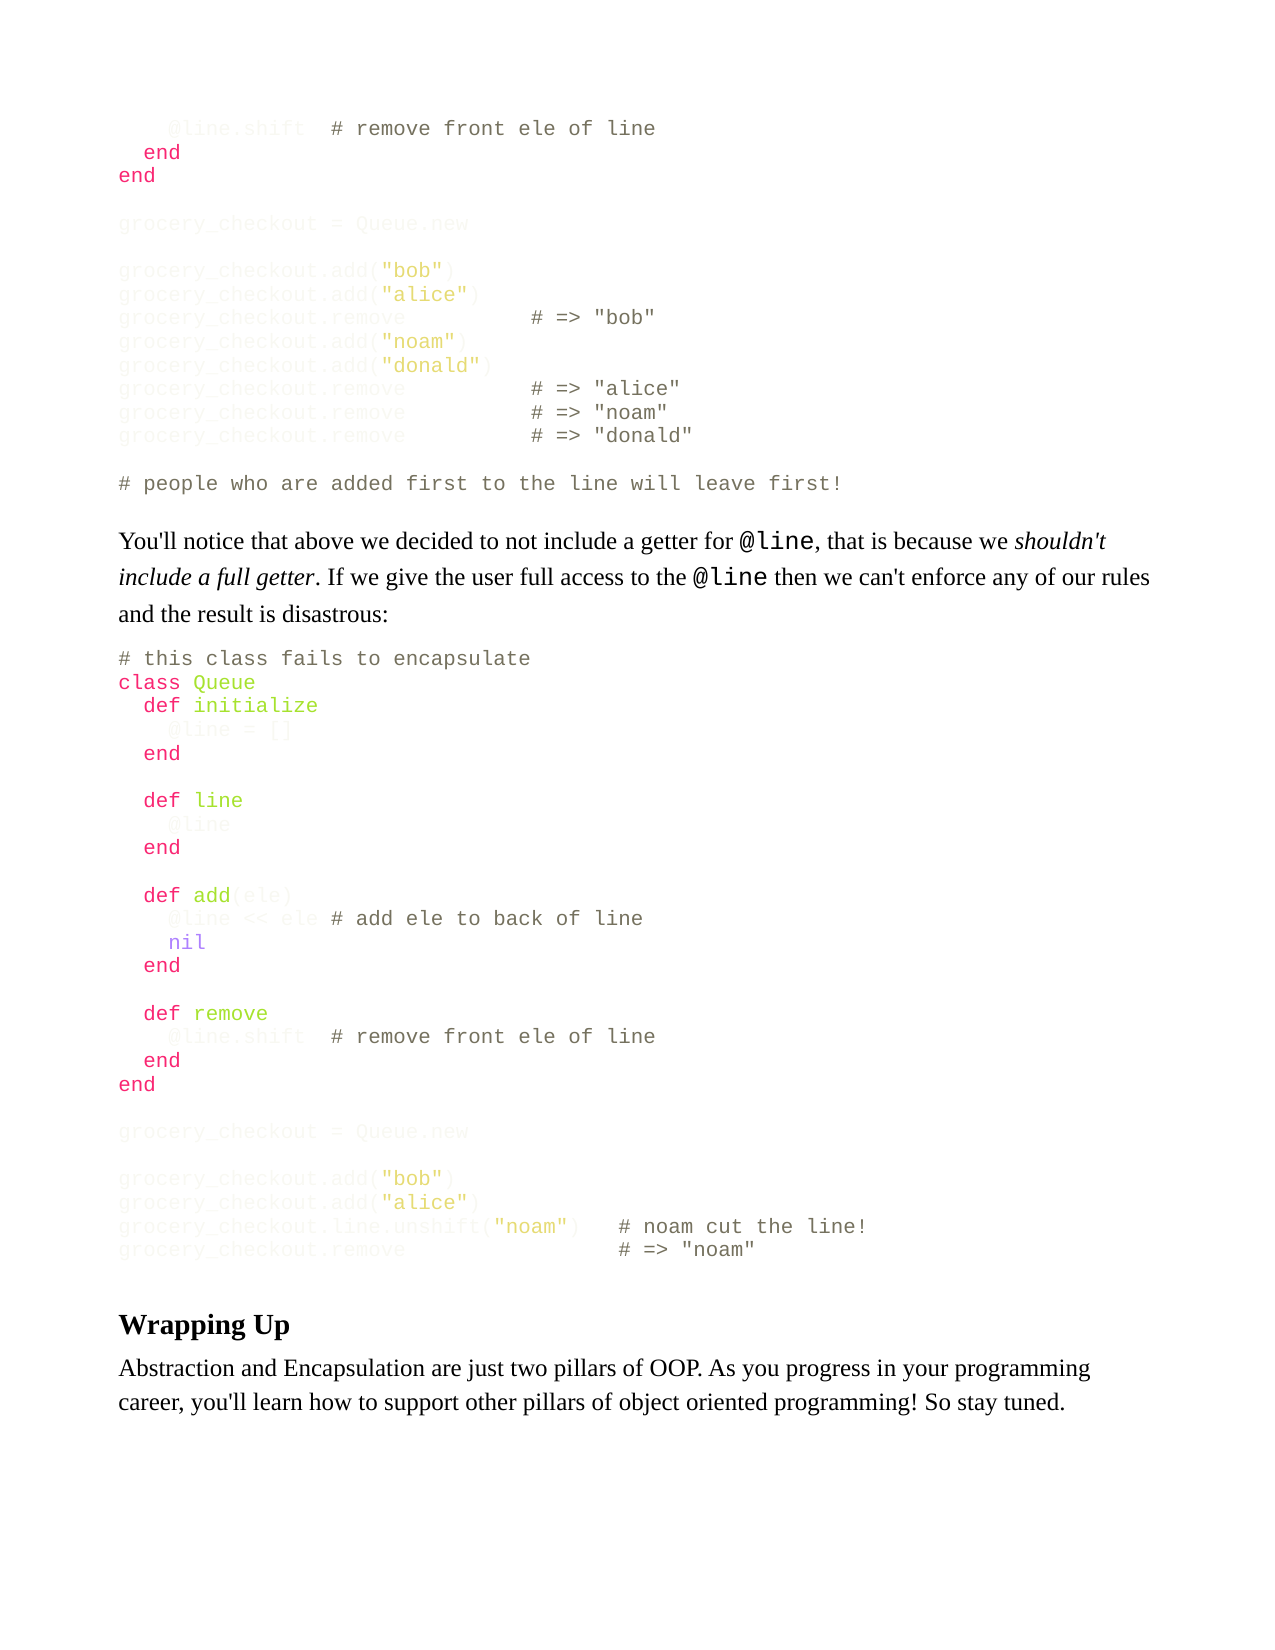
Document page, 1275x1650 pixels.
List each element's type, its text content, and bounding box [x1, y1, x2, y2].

text grocery_checkout.remove # => "alice" [118, 378, 1157, 402]
text grocery_checkout.remove # => "noam" [118, 1239, 1157, 1263]
text Abstraction and Encapsulation are just two pillars of OOP. As you progress in your programming career, you'll learn how to support other pillars of object oriented programming! So stay tuned. [118, 1353, 1157, 1416]
text @line = [] [118, 719, 1157, 743]
text grocery_checkout.add("bob") [118, 260, 1157, 284]
text end [118, 1074, 1157, 1097]
text grocery_checkout.add("alice") [118, 1192, 1157, 1216]
text @line.shift # remove front ele of line [118, 1026, 1157, 1050]
text def remove [118, 1003, 1157, 1026]
text grocery_checkout.remove # => "noam" [118, 402, 1157, 426]
text end [118, 1050, 1157, 1074]
text def line [118, 790, 1157, 814]
text grocery_checkout.remove # => "bob" [118, 307, 1157, 331]
text @line [118, 814, 1157, 837]
text You'll notice that above we decided to not include a getter for @line, that is because we shouldn't include a full getter. If we give the user full access to the @line then we can't enforce any of our rules and the result is disastrous: [118, 526, 1157, 628]
text @line.shift # remove front ele of line [118, 118, 1157, 142]
text grocery_checkout.remove # => "donald" [118, 426, 1157, 449]
text grocery_checkout = Queue.new [118, 1121, 1157, 1145]
text grocery_checkout.add("donald") [118, 354, 1157, 378]
text def add(ele) [118, 884, 1157, 908]
text # people who are added first to the line will leave first! [118, 473, 1157, 496]
text grocery_checkout.line.unshift("noam") # noam cut the line! [118, 1216, 1157, 1239]
text grocery_checkout.add("alice") [118, 284, 1157, 307]
text class Queue [118, 672, 1157, 695]
text end [118, 165, 1157, 189]
text # this class fails to encapsulate [118, 648, 1157, 672]
text def initialize [118, 695, 1157, 719]
text nil [118, 932, 1157, 956]
text @line << ele # add ele to back of line [118, 908, 1157, 932]
text end [118, 743, 1157, 766]
text end [118, 142, 1157, 165]
text grocery_checkout.add("noam") [118, 331, 1157, 354]
text end [118, 956, 1157, 979]
subtitle Wrapping Up [118, 1307, 1157, 1341]
text grocery_checkout.add("bob") [118, 1168, 1157, 1192]
text grocery_checkout = Queue.new [118, 213, 1157, 236]
text end [118, 837, 1157, 861]
